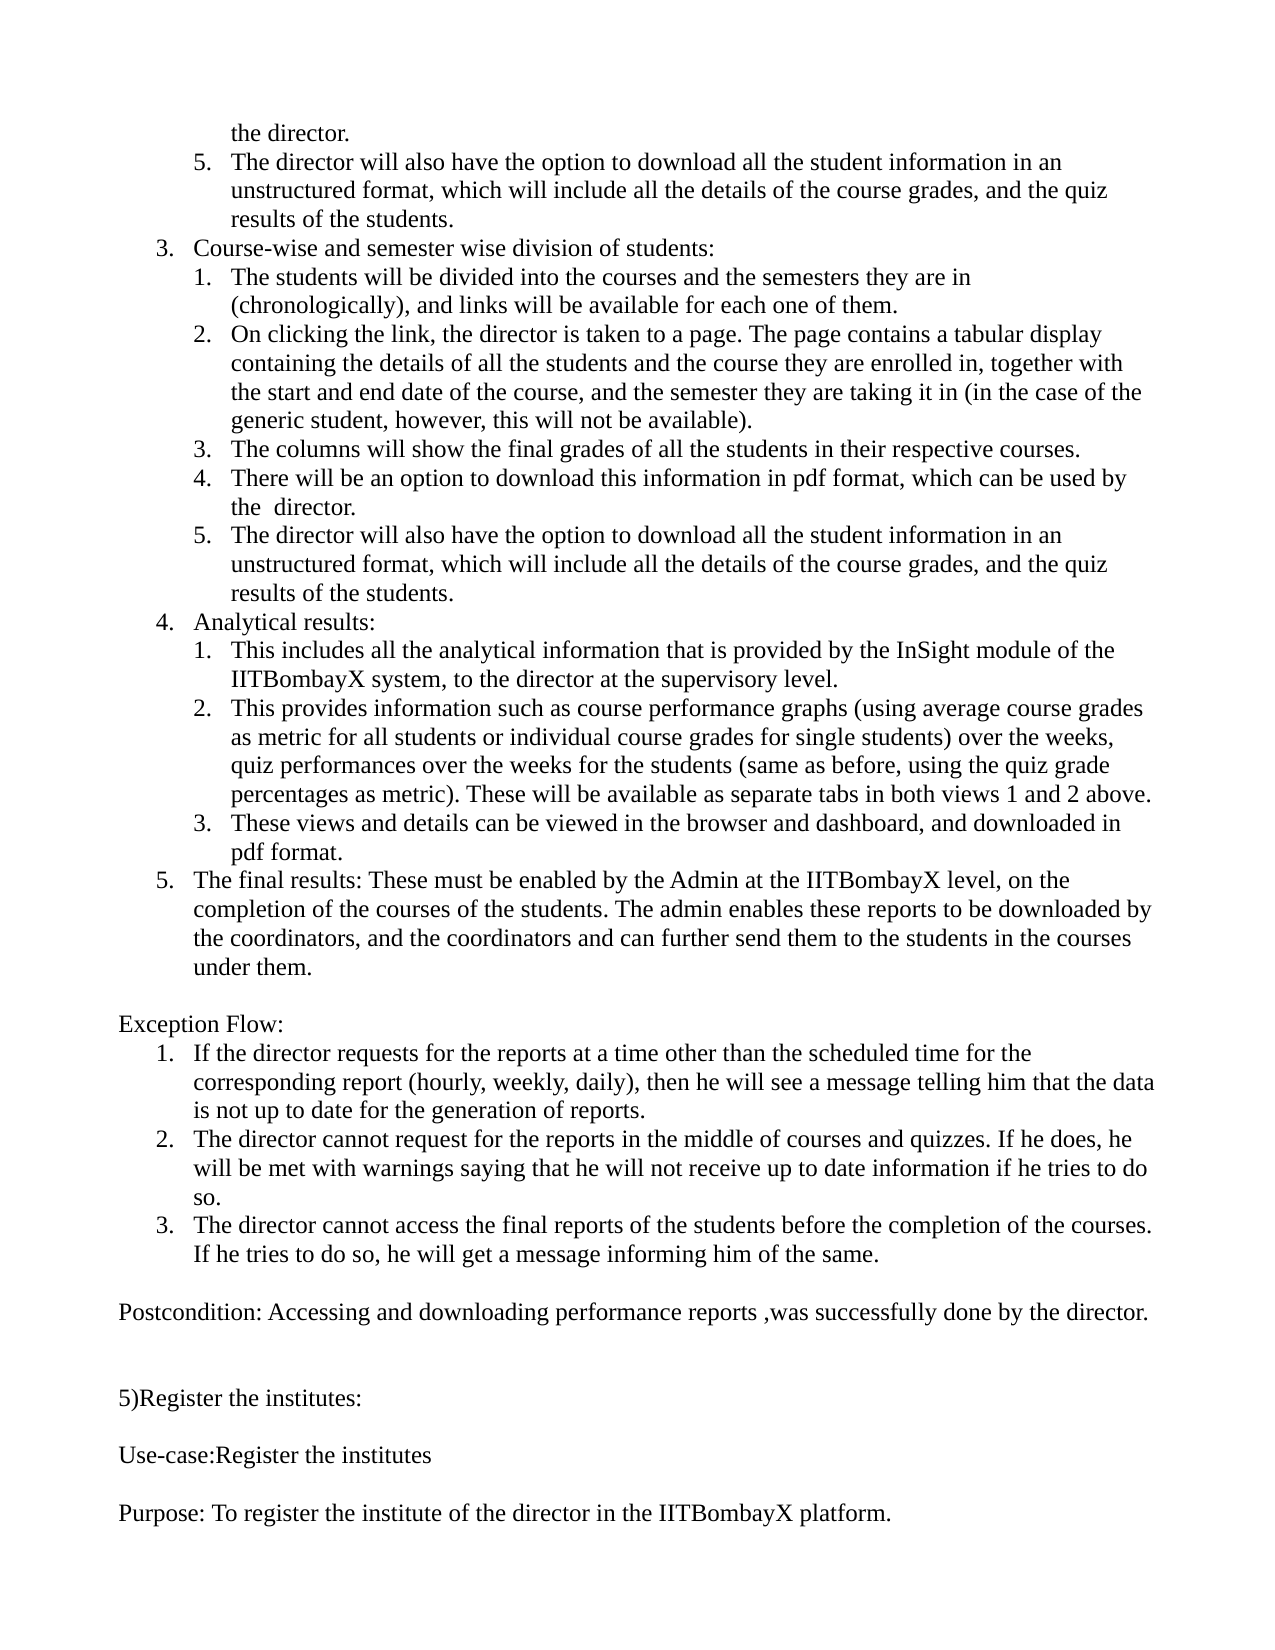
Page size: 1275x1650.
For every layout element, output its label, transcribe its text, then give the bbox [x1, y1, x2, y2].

list The columns will show the final grades of all the students in their respective courses. [193, 434, 1157, 463]
list The director will also have the option to download all the student information in an unstructured format, which will include all the details of the course grades, and the quiz results of the students. [193, 521, 1157, 607]
list On clicking the link, the director is taken to a page. The page contains a tabular display containing the details of all the students and the course they are enrolled in, together with the start and end date of the course, and the semester they are taking it in (in the case of the generic student, however, this will not be available). [193, 319, 1157, 434]
list The students will be divided into the courses and the semesters they are in (chronologically), and links will be available for each one of them. [193, 262, 1157, 319]
list This provides information such as course performance graphs (using average course grades as metric for all students or individual course grades for single students) over the weeks, quiz performances over the weeks for the students (same as before, using the quiz grade percentages as metric). These will be available as separate tabs in both views 1 and 2 above. [193, 693, 1157, 808]
list Analytical results: [156, 607, 1157, 636]
list This includes all the analytical information that is provided by the InSight module of the IITBombayX system, to the director at the supervisory level. [193, 636, 1157, 693]
text Use-case:Register the institutes [118, 1441, 1157, 1469]
list These views and details can be viewed in the browser and dashboard, and downloaded in pdf format. [193, 808, 1157, 866]
text 5)Register the institutes: [118, 1383, 1157, 1412]
list The director will also have the option to download all the student information in an unstructured format, which will include all the details of the course grades, and the quiz results of the students. [193, 147, 1157, 233]
list Course-wise and semester wise division of students: [156, 233, 1157, 262]
list The director cannot access the final reports of the students before the completion of the courses. If he tries to do so, he will get a message informing him of the same. [156, 1211, 1157, 1268]
text Purpose: To register the institute of the director in the IITBombayX platform. [118, 1498, 1157, 1527]
text Postcondition: Accessing and downloading performance reports ,was successfully done by the director. [118, 1297, 1157, 1326]
list The director cannot request for the reports in the middle of courses and quizzes. If he does, he will be met with warnings saying that he will not receive up to date information if he tries to do so. [156, 1124, 1157, 1211]
list The final results: These must be enabled by the Admin at the IITBombayX level, on the completion of the courses of the students. The admin enables these reports to be downloaded by the coordinators, and the coordinators and can further send them to the students in the courses under them. [156, 866, 1157, 981]
list If the director requests for the reports at a time other than the scheduled time for the corresponding report (hourly, weekly, daily), then he will see a message telling him that the data is not up to date for the generation of reports. [156, 1038, 1157, 1124]
list the director. [193, 118, 1157, 147]
list There will be an option to download this information in pdf format, which can be used by the director. [193, 463, 1157, 521]
text Exception Flow: [118, 1009, 1157, 1038]
